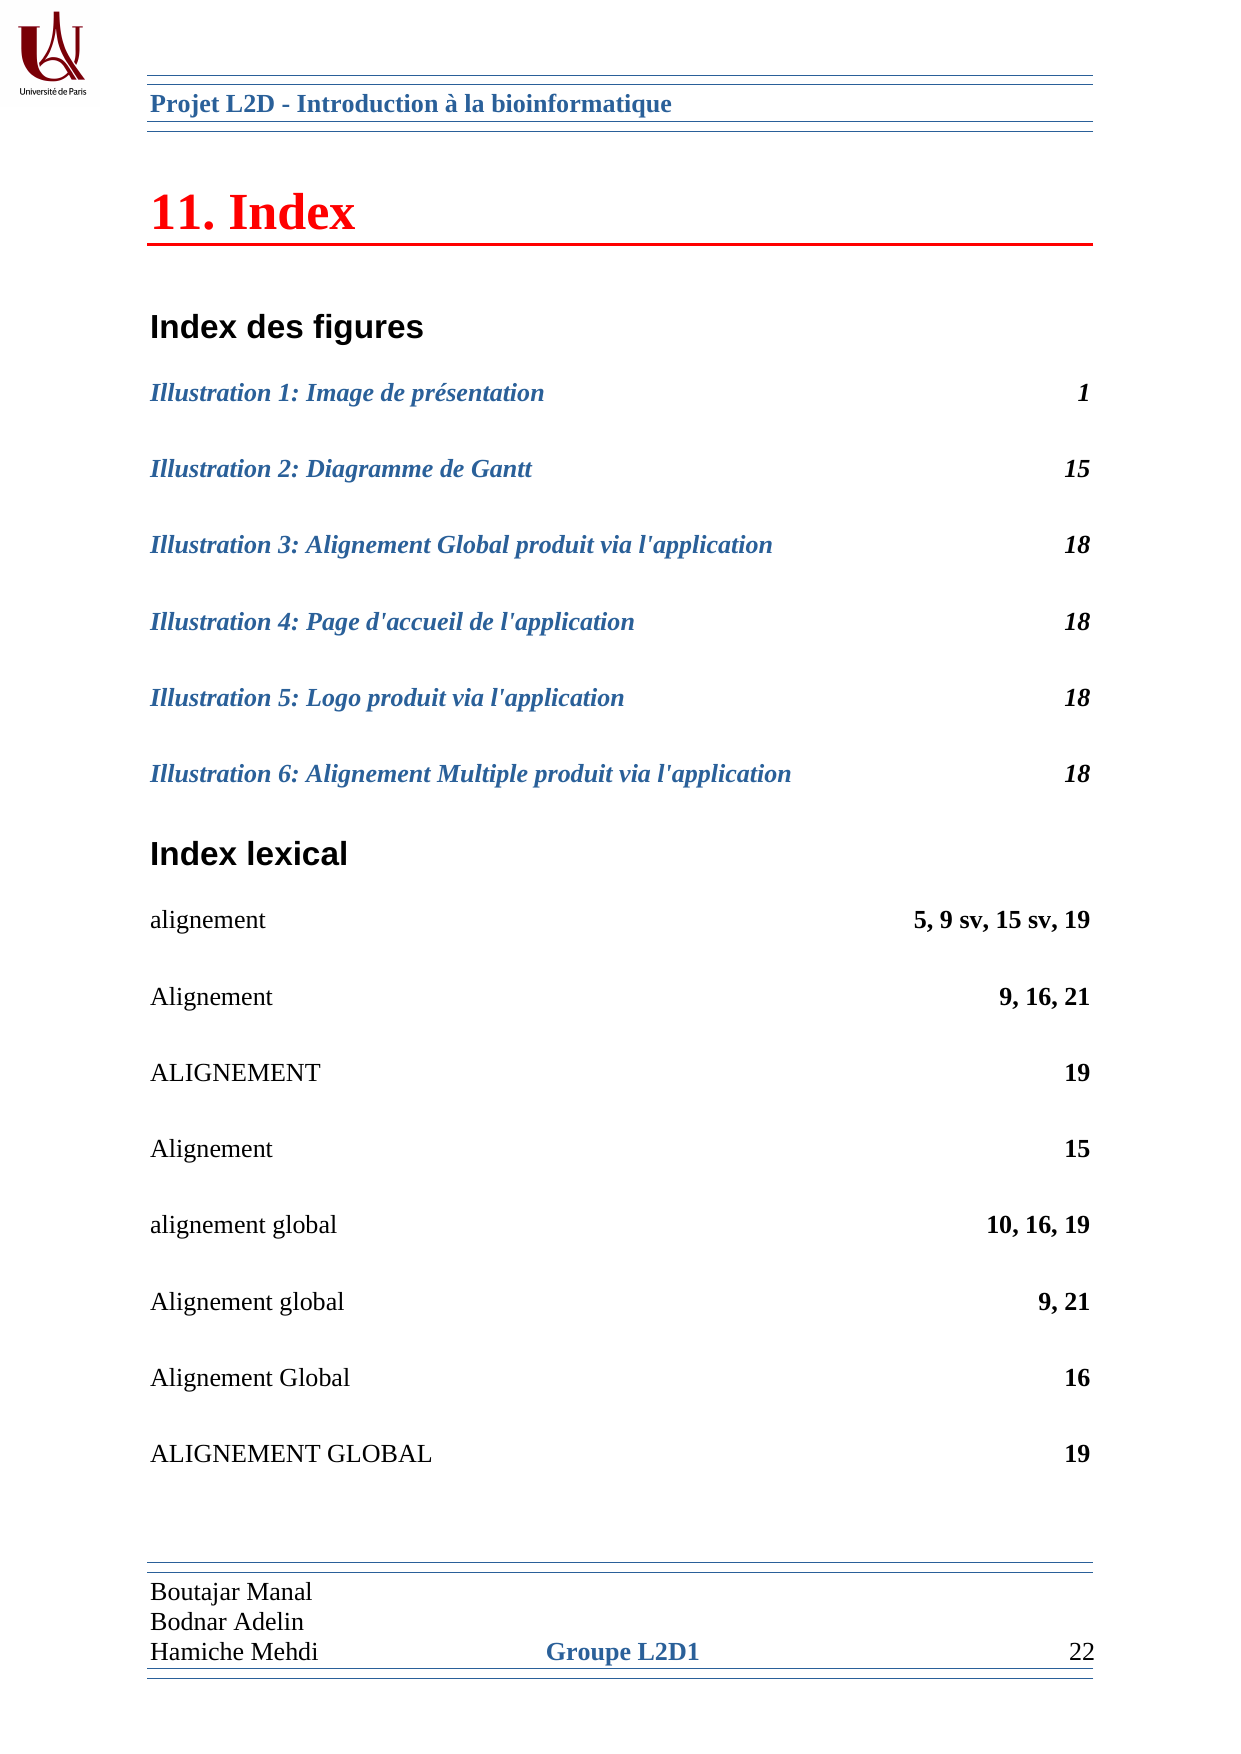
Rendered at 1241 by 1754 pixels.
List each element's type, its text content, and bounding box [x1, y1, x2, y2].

text Illustration 3: Alignement Global produit via l'application 18 [150, 529, 1090, 559]
text Illustration 1: Image de présentation 1 [150, 377, 1090, 407]
text Illustration 5: Logo produit via l'application 18 [150, 682, 1090, 712]
text alignement 5, 9 sv, 15 sv, 19 [150, 904, 1090, 934]
subtitle 11. Index [147, 178, 1093, 243]
subtitle Index lexical [150, 834, 1090, 873]
text Illustration 6: Alignement Multiple produit via l'application 18 [150, 758, 1090, 788]
text Alignement global 9, 21 [150, 1286, 1090, 1316]
text Illustration 4: Page d'accueil de l'application 18 [150, 606, 1090, 636]
text Illustration 2: Diagramme de Gantt 15 [150, 453, 1090, 483]
text alignement global 10, 16, 19 [150, 1209, 1090, 1239]
text ALIGNEMENT GLOBAL 19 [150, 1438, 1090, 1468]
text Alignement Global 16 [150, 1362, 1090, 1392]
text Alignement 9, 16, 21 [150, 981, 1090, 1011]
text ALIGNEMENT 19 [150, 1057, 1090, 1087]
text Alignement 15 [150, 1133, 1090, 1163]
subtitle Index des figures [150, 307, 1090, 345]
picture [0, 0, 101, 107]
